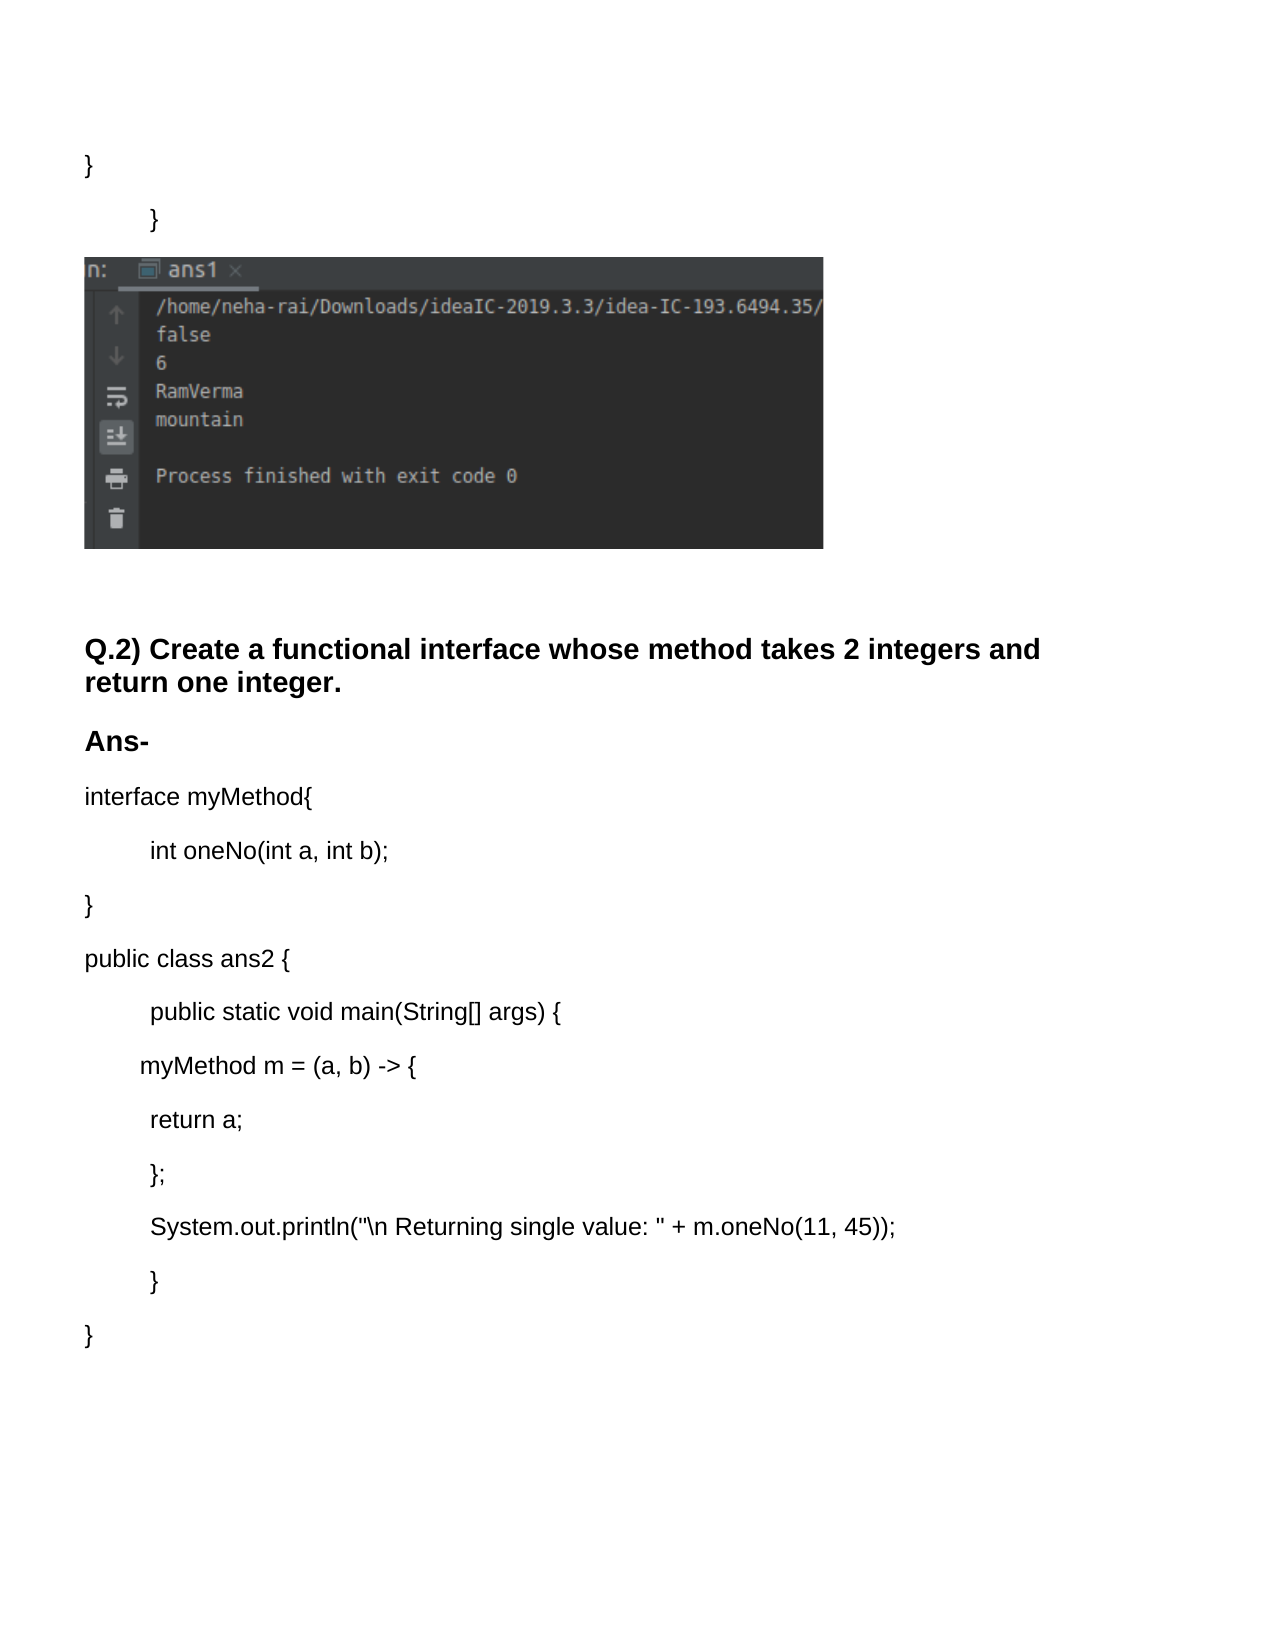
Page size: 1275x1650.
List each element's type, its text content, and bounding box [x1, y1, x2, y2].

text } [84, 204, 1125, 232]
picture [84, 257, 824, 549]
text } [84, 1266, 1125, 1295]
text return a; [84, 1105, 1125, 1133]
text public class ans2 { [84, 943, 1125, 972]
text Ans- [84, 724, 1125, 757]
text public static void main(String[] args) { [84, 997, 1125, 1026]
text } [84, 890, 1125, 918]
text myMethod m = (a, b) -> { [84, 1051, 1125, 1080]
text int oneNo(int a, int b); [84, 836, 1125, 865]
text } [84, 1320, 1125, 1348]
text Q.2) Create a functional interface whose method takes 2 integers and return one integer. [84, 632, 1125, 699]
text } [84, 150, 1125, 179]
text System.out.println("\n Returning single value: " + m.oneNo(11, 45)); [84, 1212, 1125, 1241]
text interface myMethod{ [84, 782, 1125, 811]
text }; [84, 1158, 1125, 1187]
